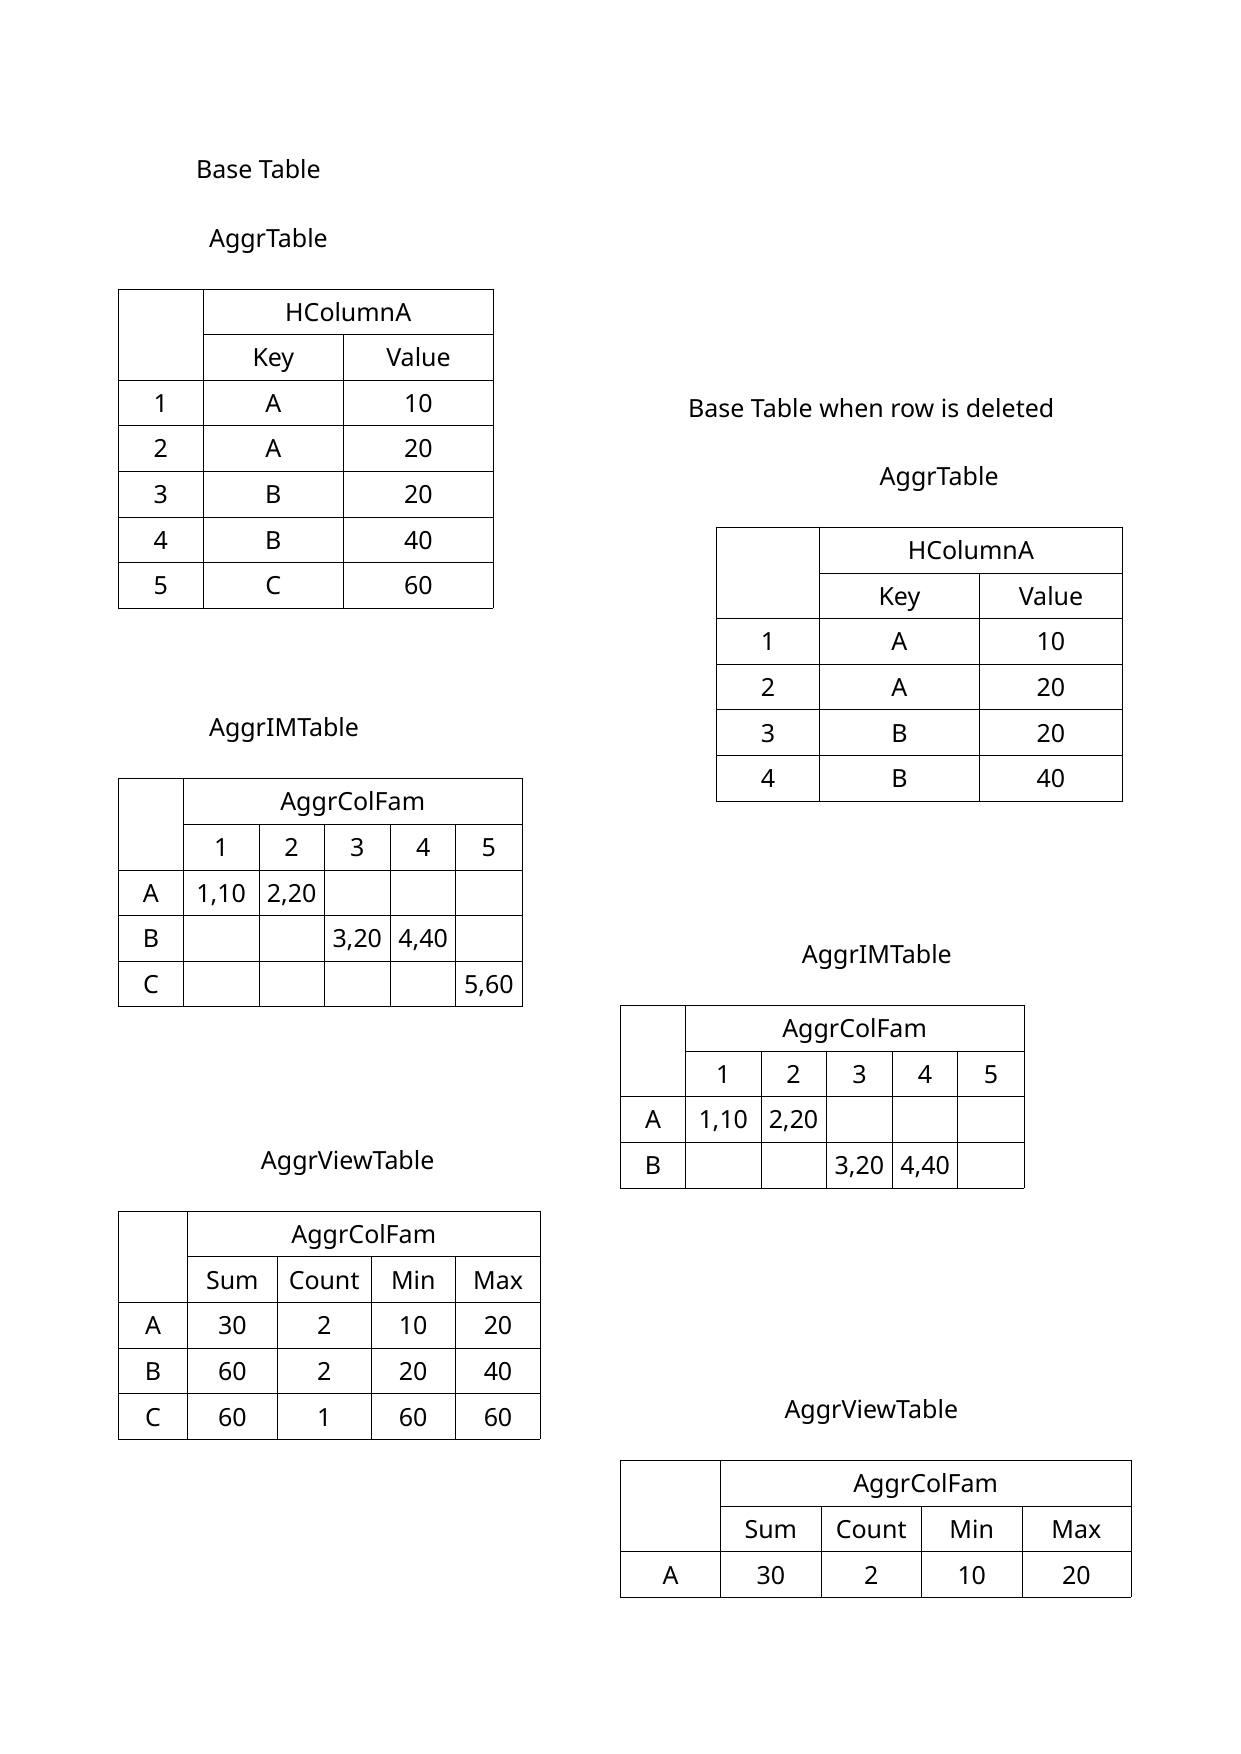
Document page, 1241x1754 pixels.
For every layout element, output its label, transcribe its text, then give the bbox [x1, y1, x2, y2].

table_cell [325, 871, 390, 915]
table_cell 4 [119, 518, 203, 562]
table_cell [893, 1097, 957, 1142]
table_cell 20 [372, 1349, 455, 1393]
table_cell 20 [344, 472, 493, 517]
table_cell [184, 916, 259, 961]
table_cell A [621, 1552, 720, 1597]
table_cell 20 [344, 426, 493, 471]
table_cell Value [344, 335, 493, 380]
text Base Table [118, 152, 620, 186]
table_header AggrColFam [721, 1461, 1131, 1506]
table_cell 3 [827, 1052, 892, 1096]
table_cell Max [456, 1257, 540, 1302]
text AggrIMTable [620, 937, 1122, 971]
table_cell [827, 1097, 892, 1142]
text AggrTable [118, 220, 620, 254]
table_cell [260, 916, 324, 961]
table_cell A [204, 381, 343, 425]
table_cell [762, 1143, 826, 1188]
table_cell 60 [456, 1394, 540, 1439]
table_cell Min [922, 1507, 1022, 1551]
text AggrIMTable [118, 710, 620, 744]
table_cell 4 [893, 1052, 957, 1096]
table_cell 1 [184, 825, 259, 869]
table_cell B [204, 518, 343, 562]
table_cell 2 [278, 1303, 371, 1348]
table_cell [391, 962, 455, 1006]
table_cell C [119, 1394, 187, 1439]
table_cell 60 [188, 1394, 277, 1439]
table_cell A [119, 871, 183, 915]
table_cell 5 [119, 563, 203, 608]
text Base Table when row is deleted [620, 391, 1122, 425]
table_header HColumnA [204, 290, 493, 334]
table_cell Key [204, 335, 343, 380]
table_cell C [204, 563, 343, 608]
table_header [119, 779, 183, 869]
table_cell B [820, 710, 979, 755]
table_cell 30 [188, 1303, 277, 1348]
table_header [119, 1212, 187, 1302]
table_cell 2 [260, 825, 324, 869]
table_header [621, 1461, 720, 1551]
table_cell B [820, 756, 979, 801]
table_cell 10 [980, 619, 1122, 664]
table_cell B [621, 1143, 685, 1188]
table_cell 1 [717, 619, 819, 664]
table_header [621, 1006, 685, 1096]
table_cell 2 [119, 426, 203, 471]
text AggrTable [620, 459, 1122, 493]
table_cell [391, 871, 455, 915]
table_cell 3 [325, 825, 390, 869]
table_header [119, 290, 203, 380]
text AggrViewTable [620, 1392, 1122, 1426]
table_cell [958, 1097, 1024, 1142]
table_cell 1,10 [686, 1097, 761, 1142]
table_cell Sum [721, 1507, 821, 1551]
table_cell 1 [278, 1394, 371, 1439]
table_cell B [119, 1349, 187, 1393]
table_header AggrColFam [686, 1006, 1024, 1051]
table_cell [260, 962, 324, 1006]
table_cell [325, 962, 390, 1006]
table_cell 4 [391, 825, 455, 869]
table_cell 4,40 [391, 916, 455, 961]
table_cell 40 [456, 1349, 540, 1393]
table_header AggrColFam [188, 1212, 540, 1256]
table_cell 4,40 [893, 1143, 957, 1188]
table_cell 30 [721, 1552, 821, 1597]
table_cell [456, 916, 522, 961]
table_cell 40 [980, 756, 1122, 801]
table_cell 2 [717, 665, 819, 709]
table_cell 4 [717, 756, 819, 801]
table_cell A [820, 665, 979, 709]
table_cell 3 [717, 710, 819, 755]
table_cell Sum [188, 1257, 277, 1302]
table_cell 1,10 [184, 871, 259, 915]
table_cell Count [278, 1257, 371, 1302]
table_cell 60 [372, 1394, 455, 1439]
table_cell 2 [822, 1552, 921, 1597]
table_cell Key [820, 574, 979, 618]
table_cell [456, 871, 522, 915]
table_cell 2 [278, 1349, 371, 1393]
table_cell 20 [980, 665, 1122, 709]
table_header AggrColFam [184, 779, 522, 824]
table_cell 2 [762, 1052, 826, 1096]
table_cell 3 [119, 472, 203, 517]
table_cell Value [980, 574, 1122, 618]
table_cell 20 [1023, 1552, 1131, 1597]
table_cell 10 [344, 381, 493, 425]
table_cell 3,20 [325, 916, 390, 961]
table_cell 40 [344, 518, 493, 562]
table_cell A [204, 426, 343, 471]
table_cell C [119, 962, 183, 1006]
table_cell 3,20 [827, 1143, 892, 1188]
table_cell B [204, 472, 343, 517]
table_cell [958, 1143, 1024, 1188]
table_cell 60 [344, 563, 493, 608]
table_cell 5,60 [456, 962, 522, 1006]
table_cell [686, 1143, 761, 1188]
table_cell 5 [456, 825, 522, 869]
table_cell Max [1023, 1507, 1131, 1551]
table_header HColumnA [820, 528, 1122, 572]
table_cell 2,20 [260, 871, 324, 915]
table_cell 1 [119, 381, 203, 425]
text AggrViewTable [118, 1143, 620, 1177]
table_cell B [119, 916, 183, 961]
table_cell 2,20 [762, 1097, 826, 1142]
table_cell 10 [372, 1303, 455, 1348]
table_header [717, 528, 819, 618]
table_cell A [119, 1303, 187, 1348]
table_cell 20 [456, 1303, 540, 1348]
table_cell Min [372, 1257, 455, 1302]
table_cell Count [822, 1507, 921, 1551]
table_cell A [820, 619, 979, 664]
table_cell 1 [686, 1052, 761, 1096]
table_cell 20 [980, 710, 1122, 755]
table_cell 60 [188, 1349, 277, 1393]
table_cell 5 [958, 1052, 1024, 1096]
table_cell [184, 962, 259, 1006]
table_cell A [621, 1097, 685, 1142]
table_cell 10 [922, 1552, 1022, 1597]
